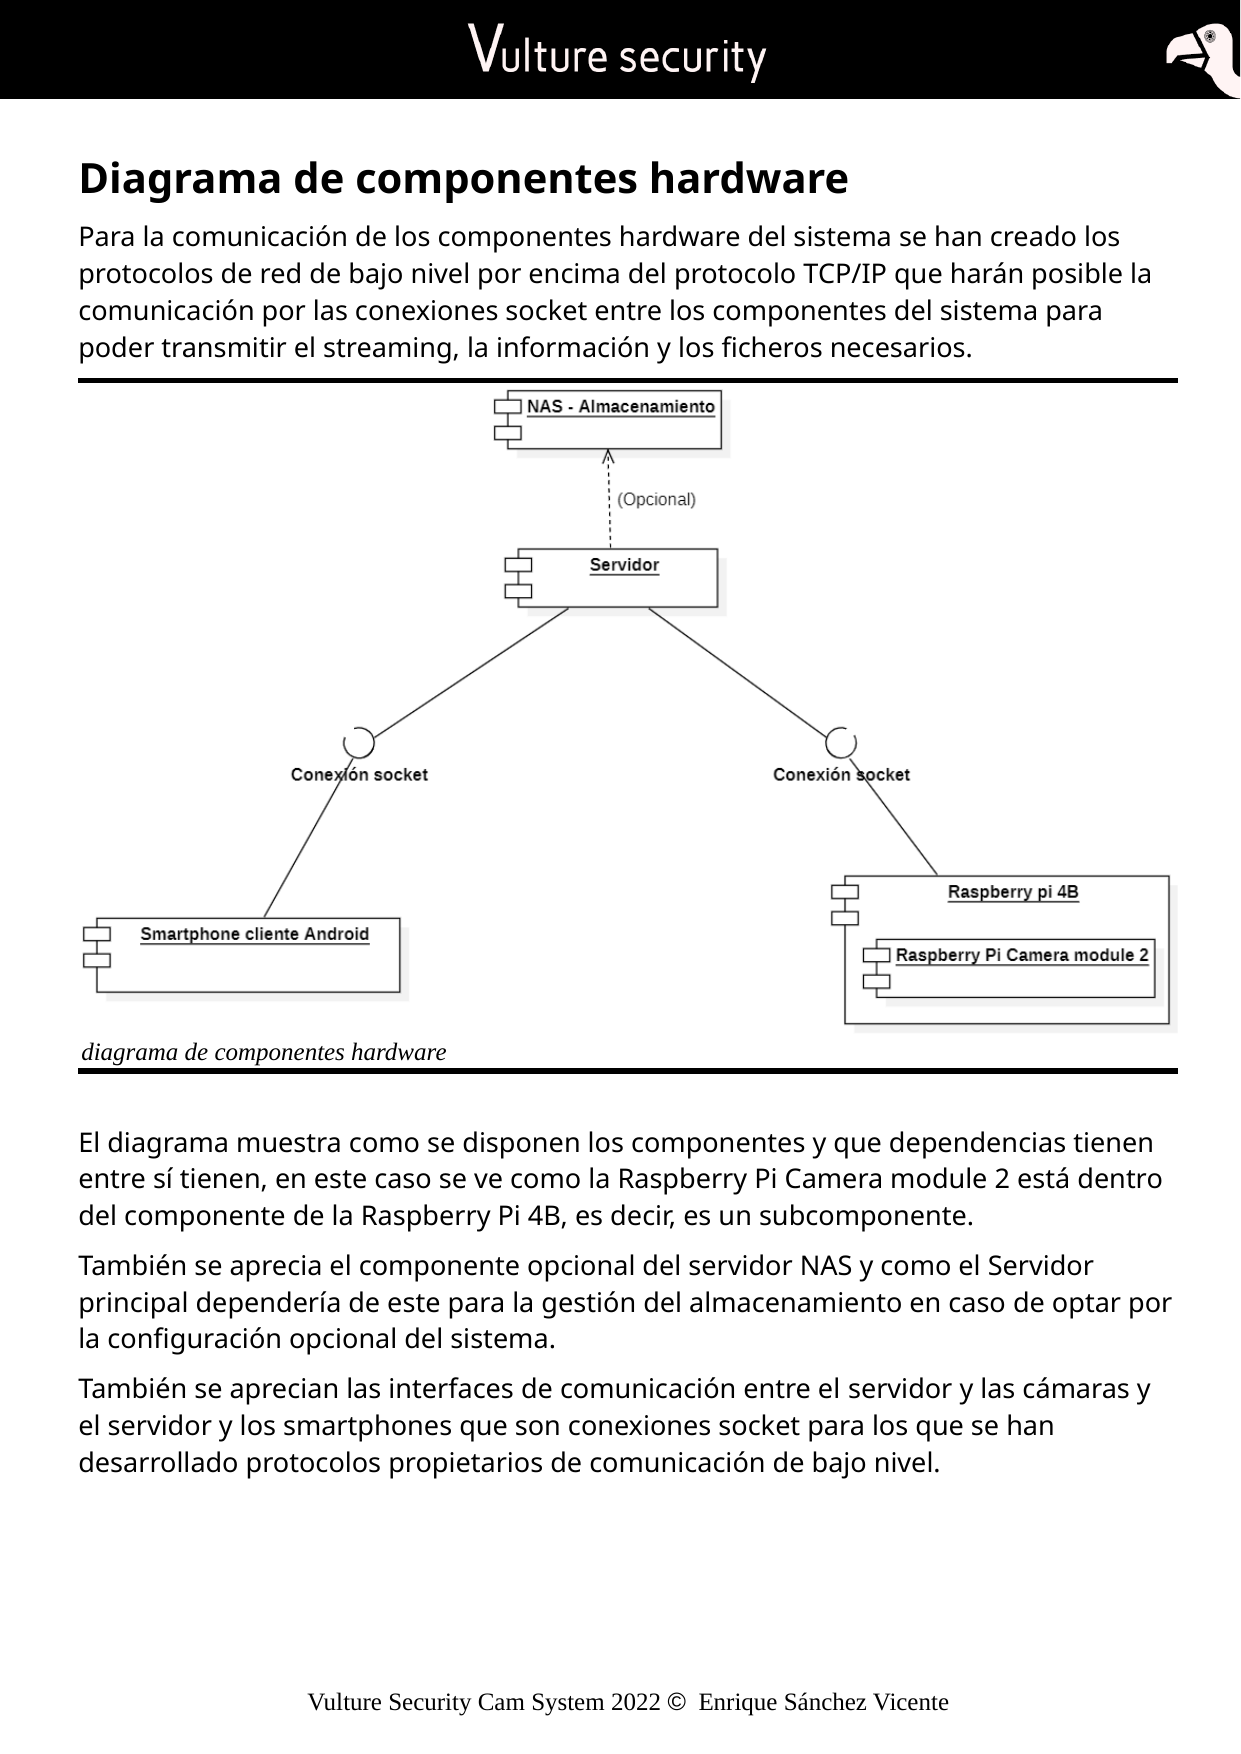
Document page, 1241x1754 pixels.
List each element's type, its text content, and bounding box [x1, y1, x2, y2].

picture [78, 386, 1178, 1037]
text Para la comunicación de los componentes hardware del sistema se han creado los protocolos de red de bajo nivel por encima del protocolo TCP/IP que harán posible la comunicación por las conexiones socket entre los componentes del sistema para poder transmitir el streaming, la información y los ficheros necesarios. [78, 218, 1178, 365]
text También se aprecian las interfaces de comunicación entre el servidor y las cámaras y el servidor y los smartphones que son conexiones socket para los que se han desarrollado protocolos propietarios de comunicación de bajo nivel. [78, 1369, 1178, 1480]
text diagrama de componentes hardware [81, 1037, 1175, 1066]
text También se aprecia el componente opcional del servidor NAS y como el Servidor principal dependería de este para la gestión del almacenamiento en caso de optar por la configuración opcional del sistema. [78, 1246, 1178, 1357]
picture [0, 0, 1241, 99]
subtitle Diagrama de componentes hardware [78, 148, 1178, 205]
text El diagrama muestra como se disponen los componentes y que dependencias tienen entre sí tienen, en este caso se ve como la Raspberry Pi Camera module 2 está dentro del componente de la Raspberry Pi 4B, es decir, es un subcomponente. [78, 1123, 1178, 1234]
